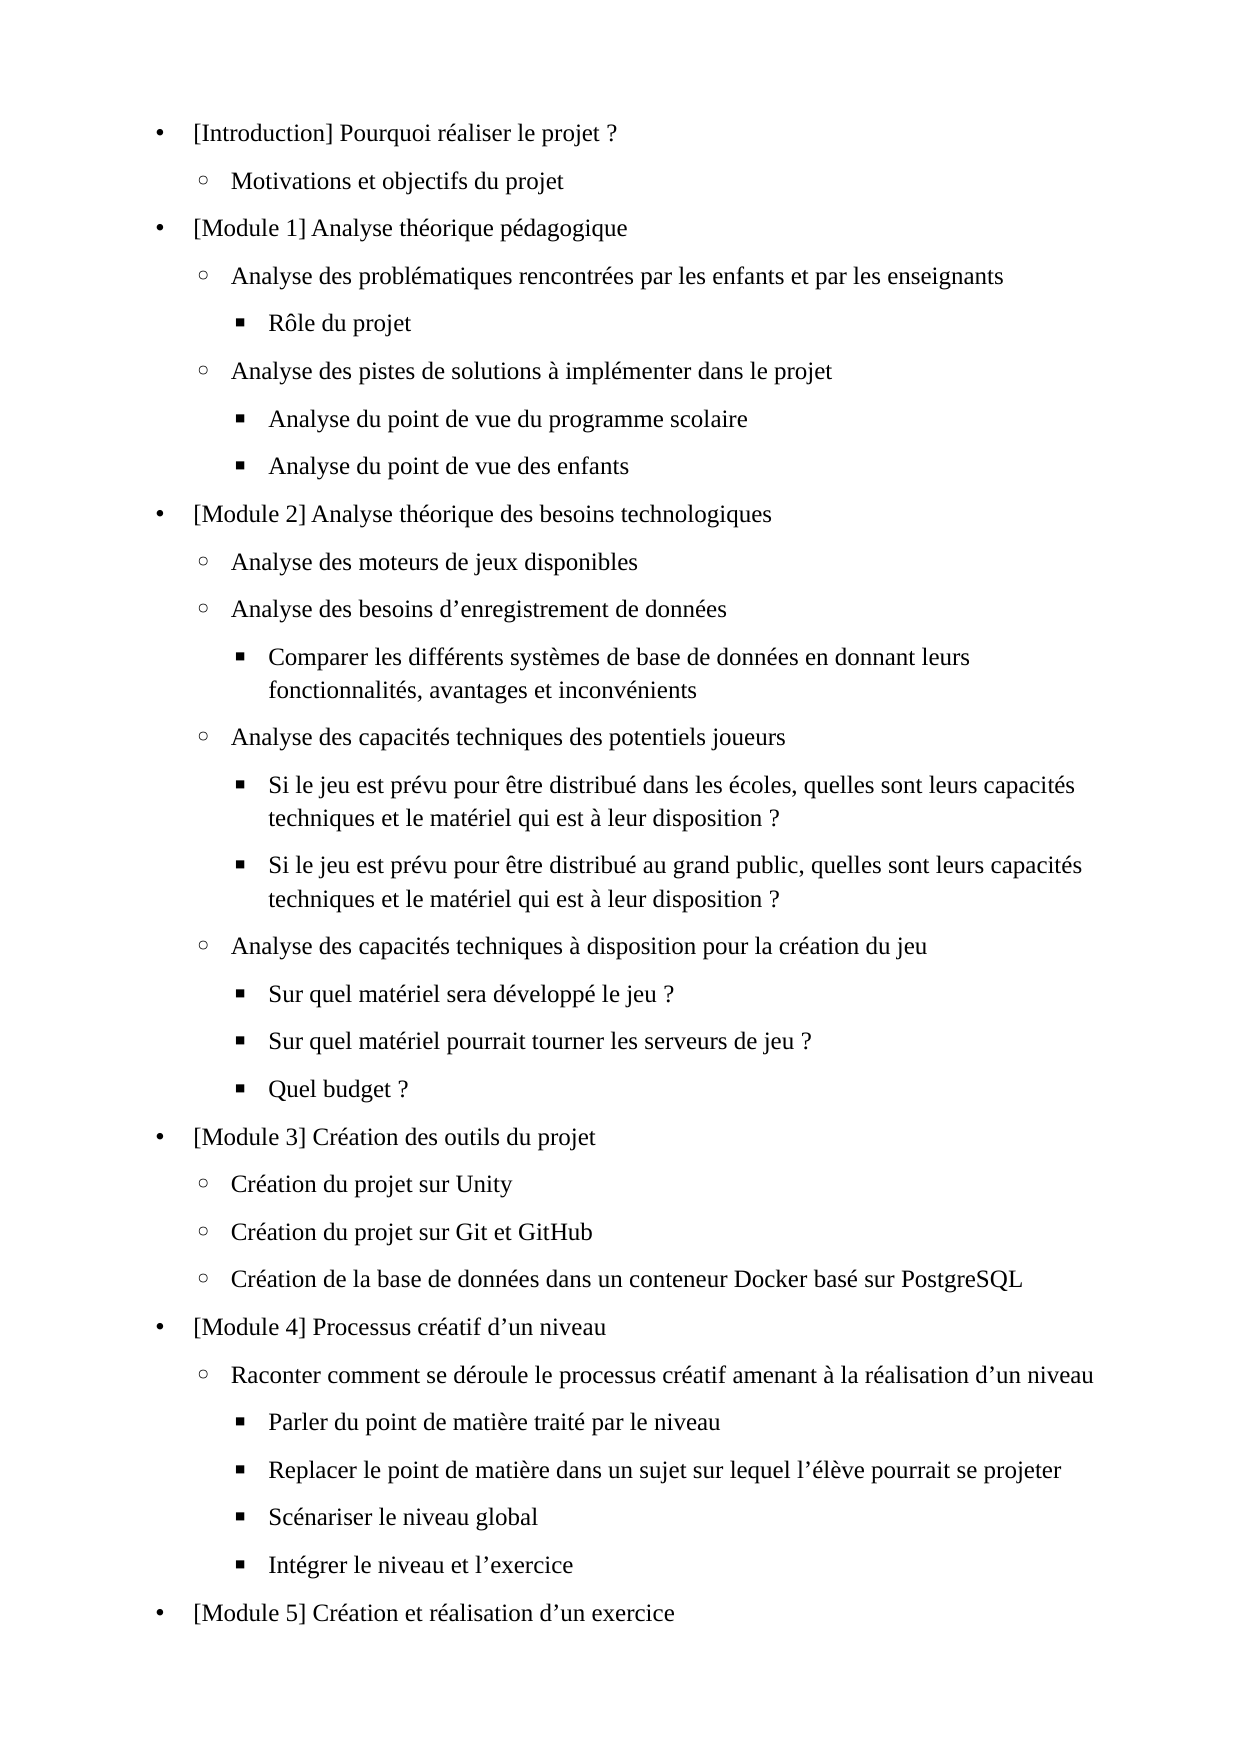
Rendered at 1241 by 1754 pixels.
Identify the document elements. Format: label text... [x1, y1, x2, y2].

list Quel budget ? [231, 1074, 1122, 1103]
list [Module 4] Processus créatif d’un niveau [156, 1312, 1122, 1341]
list Raconter comment se déroule le processus créatif amenant à la réalisation d’un niveau [193, 1360, 1122, 1388]
list Intégrer le niveau et l’exercice [231, 1550, 1122, 1579]
list [Module 3] Création des outils du projet [156, 1122, 1122, 1150]
list Motivations et objectifs du projet [193, 166, 1122, 194]
list Analyse des pistes de solutions à implémenter dans le projet [193, 356, 1122, 385]
list [Module 5] Création et réalisation d’un exercice [156, 1598, 1122, 1626]
list Parler du point de matière traité par le niveau [231, 1407, 1122, 1436]
list Rôle du projet [231, 308, 1122, 337]
list Création du projet sur Git et GitHub [193, 1217, 1122, 1246]
list Analyse du point de vue des enfants [231, 451, 1122, 480]
list [Module 2] Analyse théorique des besoins technologiques [156, 499, 1122, 528]
list Analyse des besoins d’enregistrement de données [193, 594, 1122, 623]
list Si le jeu est prévu pour être distribué dans les écoles, quelles sont leurs capacités techniques et le matériel qui est à leur disposition ? [231, 770, 1122, 832]
list [Introduction] Pourquoi réaliser le projet ? [156, 118, 1122, 147]
list [Module 1] Analyse théorique pédagogique [156, 213, 1122, 242]
list Analyse des capacités techniques des potentiels joueurs [193, 722, 1122, 751]
list Analyse des capacités techniques à disposition pour la création du jeu [193, 931, 1122, 960]
list Analyse du point de vue du programme scolaire [231, 404, 1122, 432]
list Création de la base de données dans un conteneur Docker basé sur PostgreSQL [193, 1264, 1122, 1293]
list Si le jeu est prévu pour être distribué au grand public, quelles sont leurs capacités techniques et le matériel qui est à leur disposition ? [231, 851, 1122, 912]
list Création du projet sur Unity [193, 1169, 1122, 1198]
list Sur quel matériel pourrait tourner les serveurs de jeu ? [231, 1026, 1122, 1055]
list Comparer les différents systèmes de base de données en donnant leurs fonctionnalités, avantages et inconvénients [231, 642, 1122, 703]
list Analyse des problématiques rencontrées par les enfants et par les enseignants [193, 261, 1122, 290]
list Sur quel matériel sera développé le jeu ? [231, 979, 1122, 1008]
list Replacer le point de matière dans un sujet sur lequel l’élève pourrait se projeter [231, 1455, 1122, 1484]
list Analyse des moteurs de jeux disponibles [193, 547, 1122, 575]
list Scénariser le niveau global [231, 1502, 1122, 1531]
